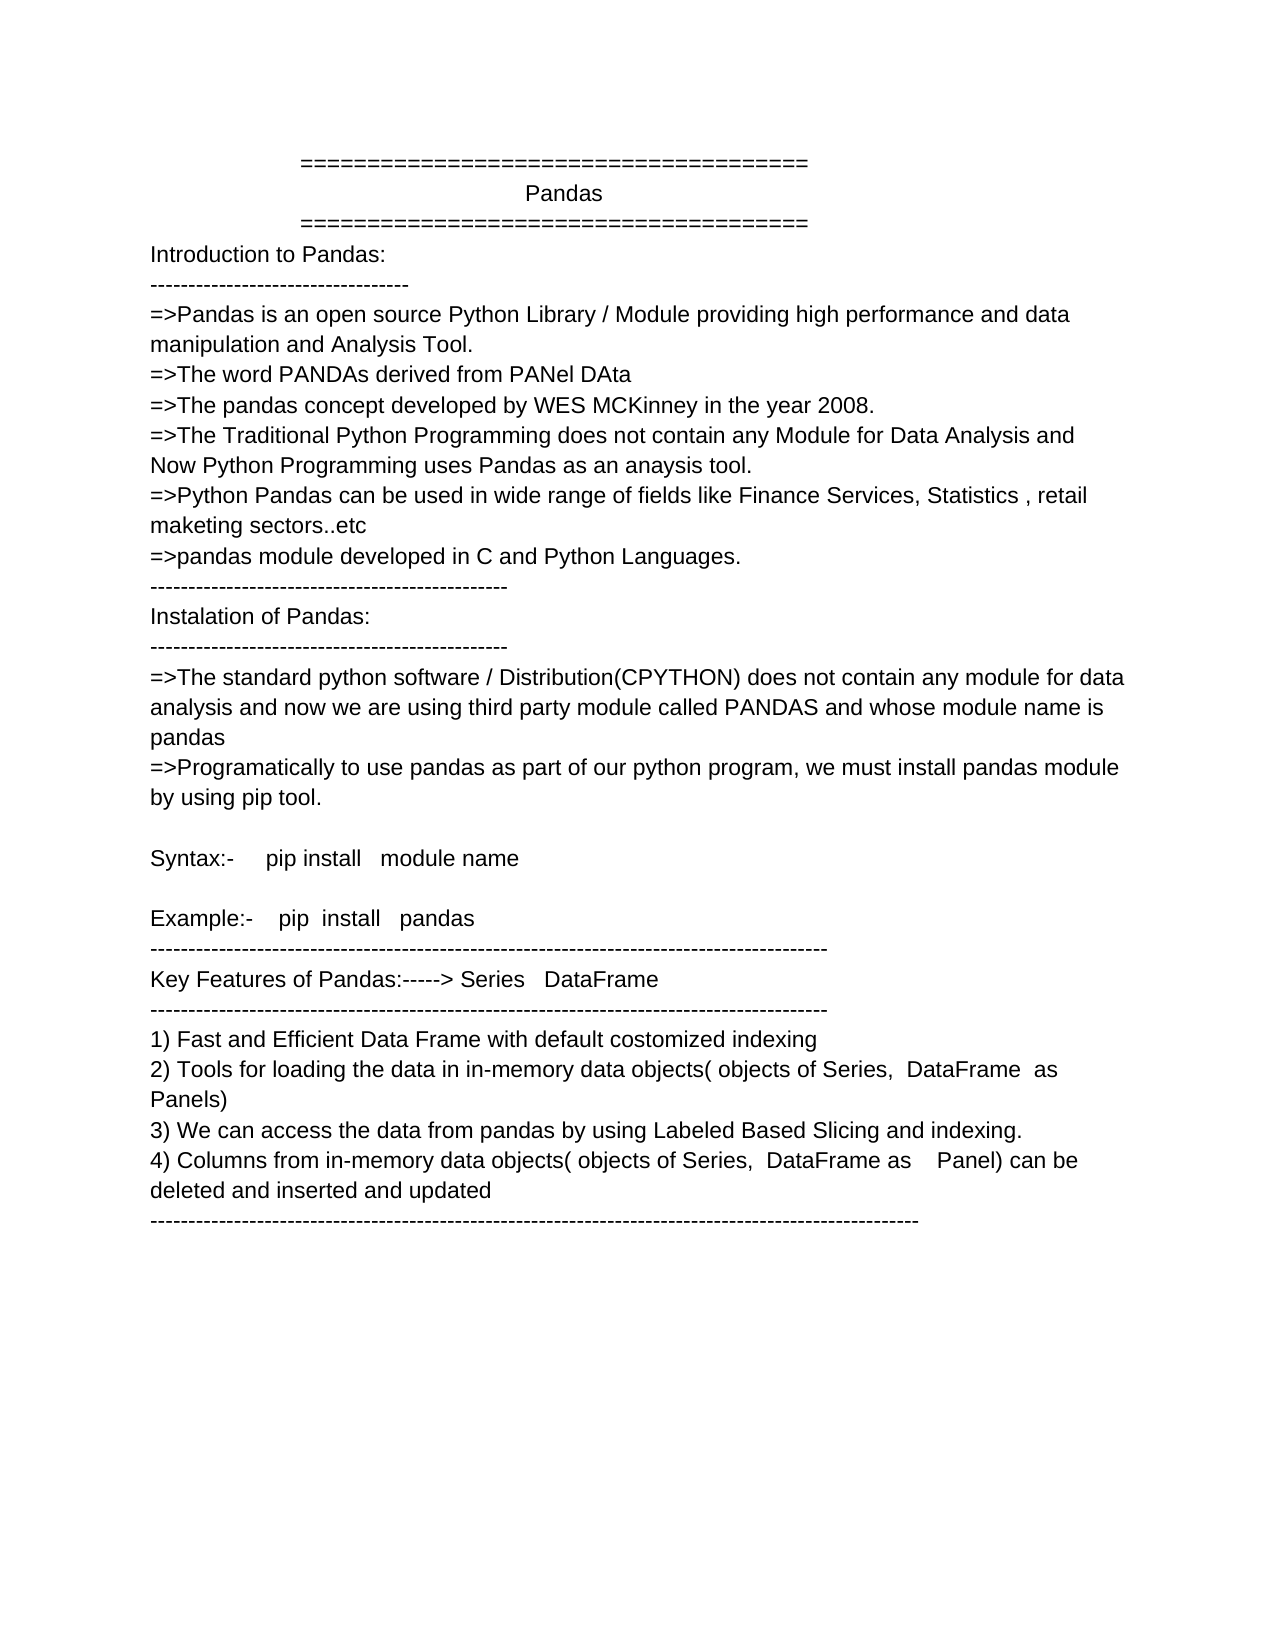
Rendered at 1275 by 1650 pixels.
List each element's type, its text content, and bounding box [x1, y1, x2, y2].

text Example:- pip install pandas [150, 905, 1125, 932]
text ----------------------------------------------------------------------------------------- [150, 996, 1125, 1022]
text =>The Traditional Python Programming does not contain any Module for Data Analysis and Now Python Programming uses Pandas as an anaysis tool. [150, 422, 1125, 478]
text 3) We can access the data from pandas by using Labeled Based Slicing and indexing. [150, 1117, 1125, 1143]
text =>The standard python software / Distribution(CPYTHON) does not contain any module for data analysis and now we are using third party module called PANDAS and whose module name is pandas [150, 663, 1125, 750]
text 1) Fast and Efficient Data Frame with default costomized indexing [150, 1026, 1125, 1052]
text ----------------------------------------------- [150, 573, 1125, 599]
text =>The pandas concept developed by WES MCKinney in the year 2008. [150, 392, 1125, 418]
text =>Programatically to use pandas as part of our python program, we must install pandas module by using pip tool. [150, 754, 1125, 811]
text =>Pandas is an open source Python Library / Module providing high performance and data manipulation and Analysis Tool. [150, 301, 1125, 358]
text Introduction to Pandas: [150, 241, 1125, 267]
text Pandas [150, 180, 1125, 207]
text 2) Tools for loading the data in in-memory data objects( objects of Series, DataFrame as Panels) [150, 1056, 1125, 1113]
text ====================================== [150, 210, 1125, 237]
text ====================================== [150, 150, 1125, 176]
text Instalation of Pandas: [150, 603, 1125, 629]
text =>Python Pandas can be used in wide range of fields like Finance Services, Statistics , retail maketing sectors..etc [150, 482, 1125, 539]
text 4) Columns from in-memory data objects( objects of Series, DataFrame as Panel) can be deleted and inserted and updated [150, 1147, 1125, 1203]
text ----------------------------------------------- [150, 633, 1125, 660]
text ---------------------------------- [150, 271, 1125, 297]
text Syntax:- pip install module name [150, 845, 1125, 871]
text ----------------------------------------------------------------------------------------- [150, 935, 1125, 962]
text Key Features of Pandas:-----> Series DataFrame [150, 966, 1125, 992]
text =>pandas module developed in C and Python Languages. [150, 543, 1125, 569]
text ----------------------------------------------------------------------------------------------------- [150, 1207, 1125, 1234]
text =>The word PANDAs derived from PANel DAta [150, 361, 1125, 388]
